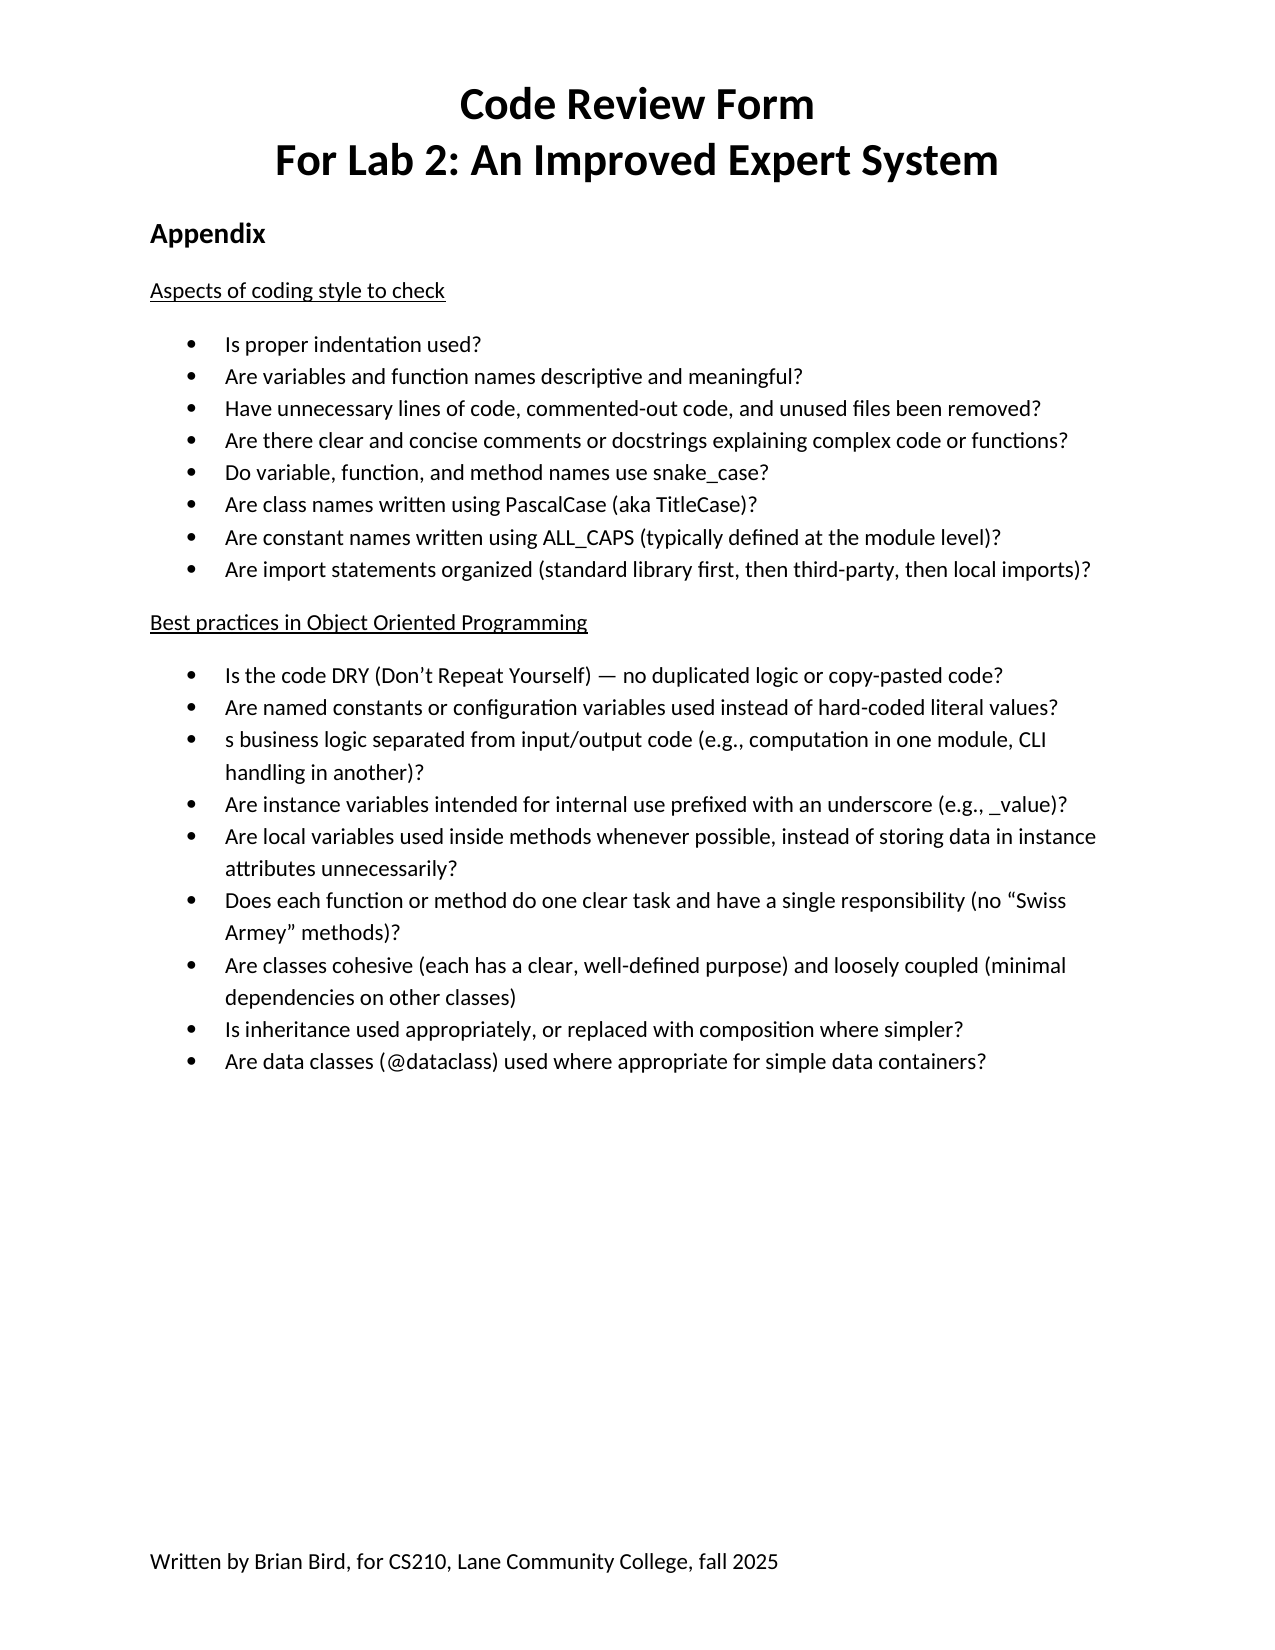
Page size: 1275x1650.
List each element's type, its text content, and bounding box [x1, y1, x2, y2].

list Are import statements organized (standard library first, then third-party, then local imports)? [187, 555, 1125, 583]
list Are named constants or configuration variables used instead of hard-coded literal values? [187, 693, 1125, 721]
list Have unnecessary lines of code, commented-out code, and unused files been removed? [187, 394, 1125, 422]
list Are constant names written using ALL_CAPS (typically defined at the module level)? [187, 523, 1125, 551]
list Does each function or method do one clear task and have a single responsibility (no “Swiss Armey” methods)? [187, 886, 1125, 947]
list Are local variables used inside methods whenever possible, instead of storing data in instance attributes unnecessarily? [187, 822, 1125, 882]
list Is the code DRY (Don’t Repeat Yourself) — no duplicated logic or copy-pasted code? [187, 661, 1125, 689]
list Is inheritance used appropriately, or replaced with composition where simpler? [187, 1015, 1125, 1043]
list Are instance variables intended for internal use prefixed with an underscore (e.g., _value)? [187, 790, 1125, 818]
list Are variables and function names descriptive and meaningful? [187, 362, 1125, 390]
list Are data classes (@dataclass) used where appropriate for simple data containers? [187, 1047, 1125, 1075]
list Is proper indentation used? [187, 330, 1125, 358]
list Are there clear and concise comments or docstrings explaining complex code or functions? [187, 426, 1125, 454]
list s business logic separated from input/output code (e.g., computation in one module, CLI handling in another)? [187, 725, 1125, 786]
list Are classes cohesive (each has a clear, well-defined purpose) and loosely coupled (minimal dependencies on other classes) [187, 951, 1125, 1011]
text Best practices in Object Oriented Programming [150, 608, 1125, 636]
text Aspects of coding style to check [150, 277, 1125, 305]
list Are class names written using PascalCase (aka TitleCase)? [187, 491, 1125, 519]
list Do variable, function, and method names use snake_case? [187, 458, 1125, 486]
text Appendix [150, 215, 1125, 251]
